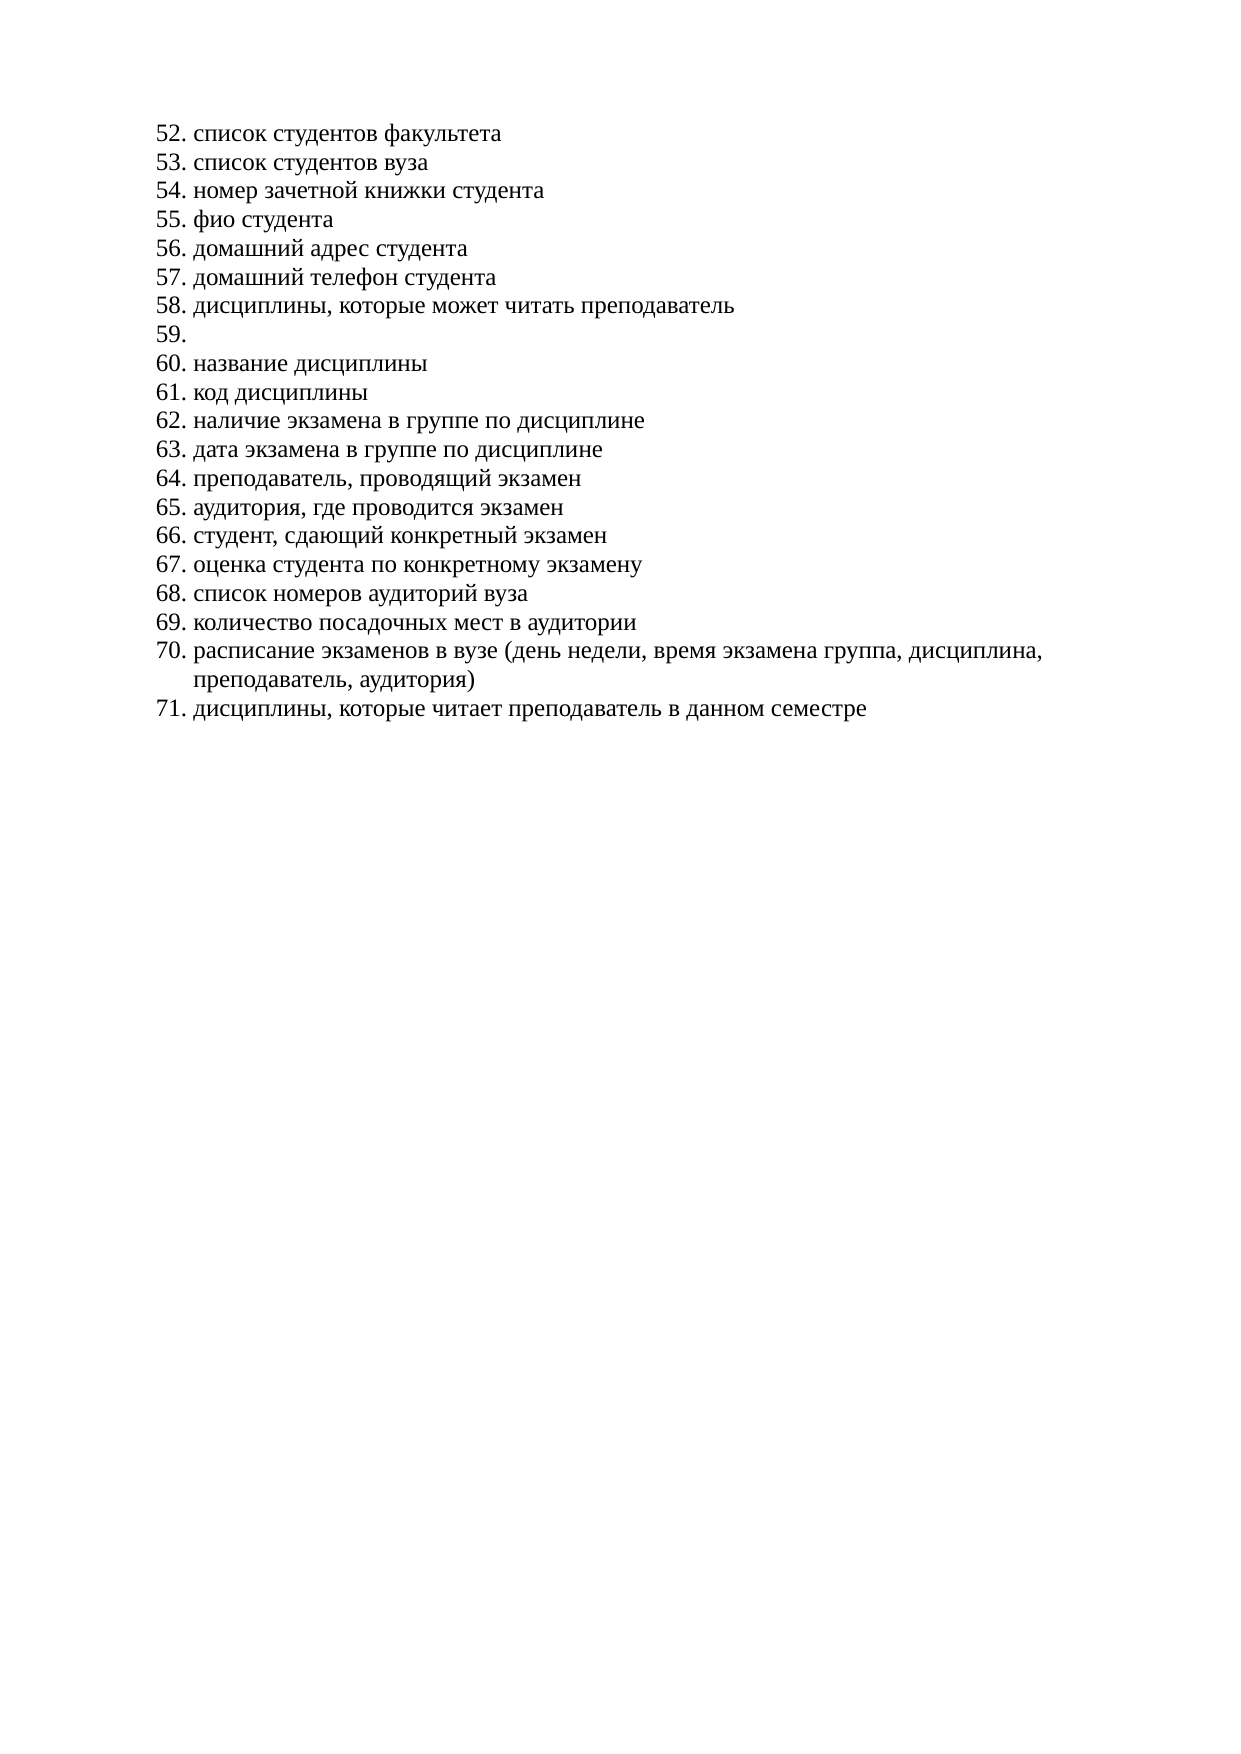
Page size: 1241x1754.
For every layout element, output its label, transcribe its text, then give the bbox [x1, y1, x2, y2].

list список студентов факультета [156, 118, 1122, 147]
list название дисциплины [156, 348, 1122, 377]
list дисциплины, которые может читать преподаватель [156, 291, 1122, 319]
list список номеров аудиторий вуза [156, 578, 1122, 607]
list номер зачетной книжки студента [156, 176, 1122, 204]
list дисциплины, которые читает преподаватель в данном семестре [156, 693, 1122, 722]
list список студентов вуза [156, 147, 1122, 176]
list преподаватель, проводящий экзамен [156, 463, 1122, 492]
list домашний телефон студента [156, 262, 1122, 291]
list домашний адрес студента [156, 233, 1122, 262]
list код дисциплины [156, 377, 1122, 406]
list оценка студента по конкретному экзамену [156, 549, 1122, 578]
list аудитория, где проводится экзамен [156, 492, 1122, 521]
list дата экзамена в группе по дисциплине [156, 434, 1122, 463]
list расписание экзаменов в вузе (день недели, время экзамена группа, дисциплина, преподаватель, аудитория) [156, 636, 1122, 693]
list фио студента [156, 204, 1122, 233]
list количество посадочных мест в аудитории [156, 607, 1122, 636]
list студент, сдающий конкретный экзамен [156, 521, 1122, 549]
list наличие экзамена в группе по дисциплине [156, 406, 1122, 434]
